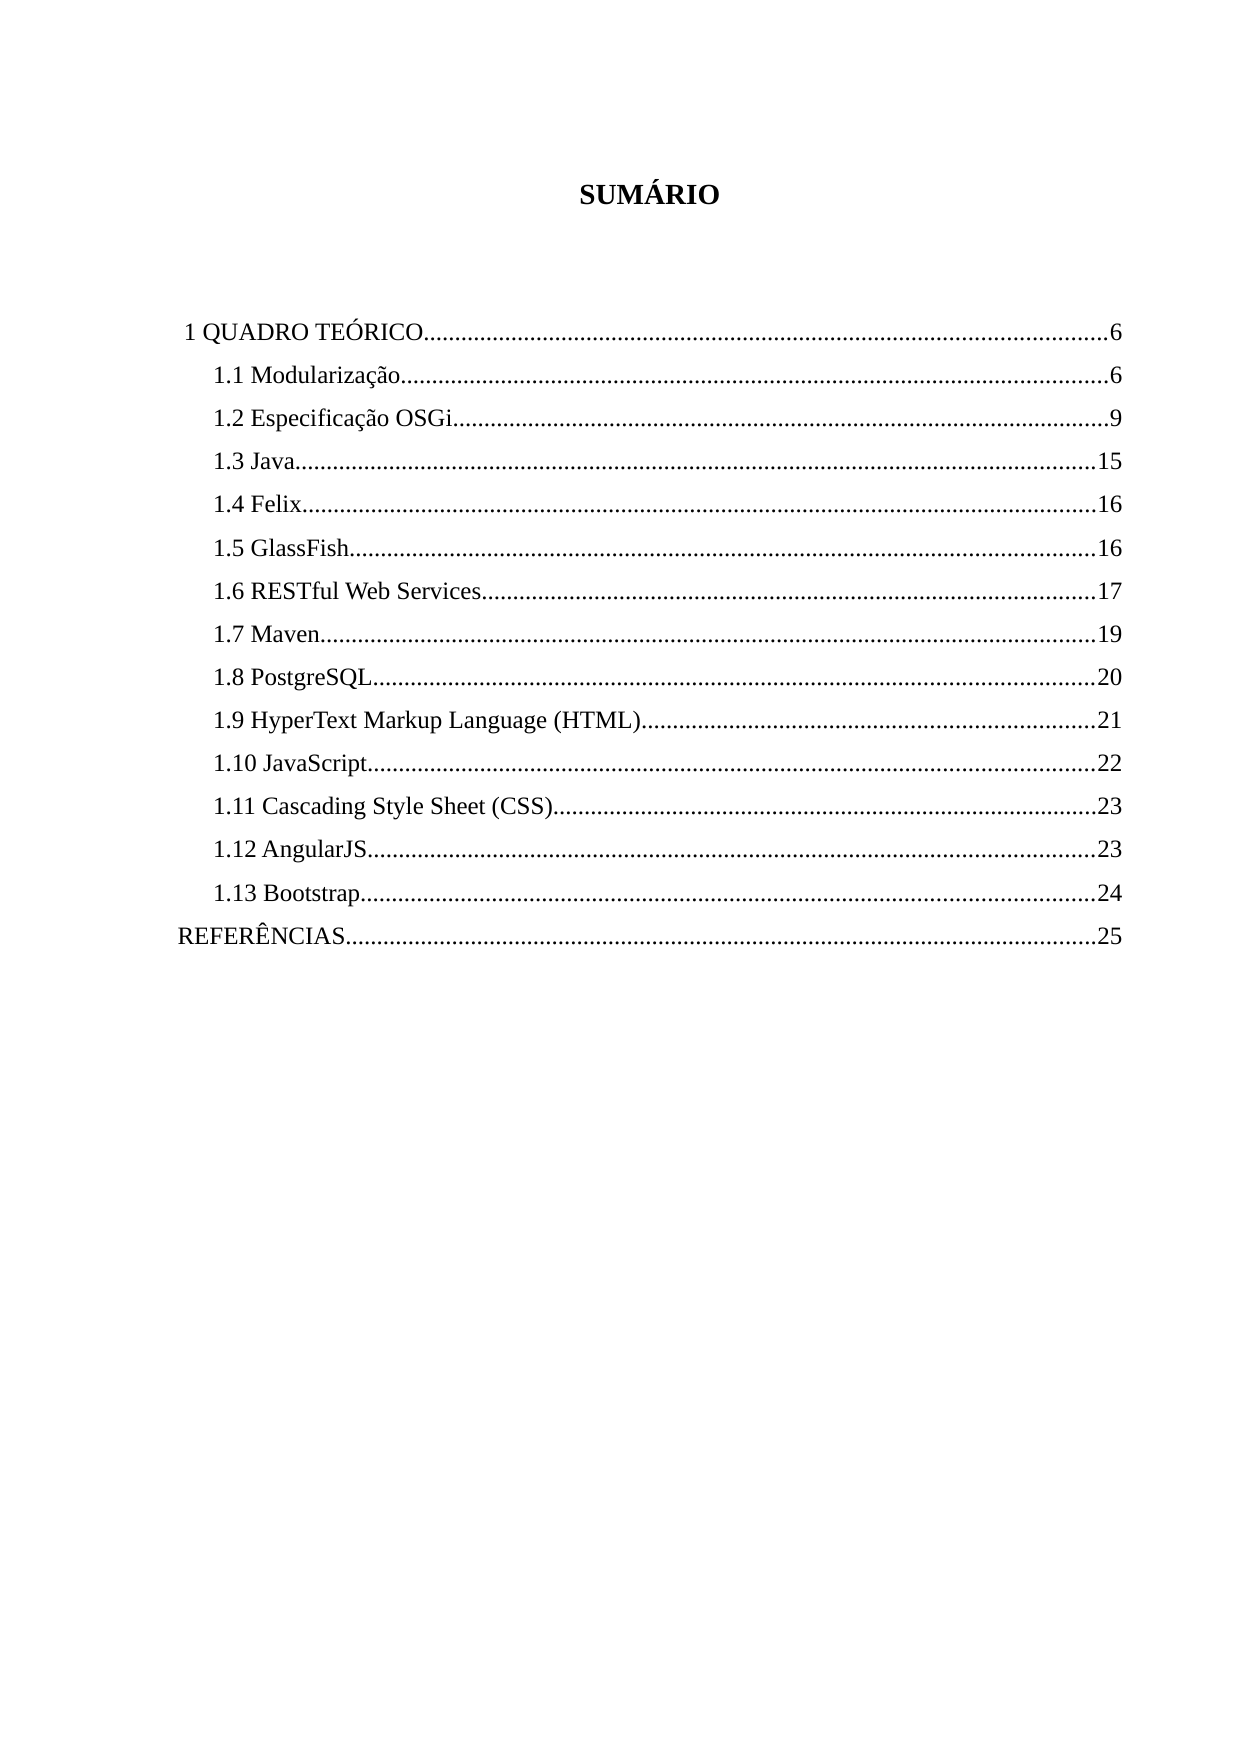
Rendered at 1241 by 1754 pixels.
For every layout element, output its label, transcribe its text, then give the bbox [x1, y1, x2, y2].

text Sumário [177, 177, 1122, 211]
text 1.11 Cascading Style Sheet (CSS) 23 [207, 791, 1122, 820]
text 1.1 Modularização 6 [207, 360, 1122, 389]
text 1 Quadro teórico 6 [177, 317, 1122, 346]
text 1.9 HyperText Markup Language (HTML) 21 [207, 705, 1122, 734]
text 1.6 RESTful Web Services 17 [207, 576, 1122, 604]
text 1.13 Bootstrap 24 [207, 878, 1122, 906]
text 1.2 Especificação OSGi 9 [207, 403, 1122, 432]
text 1.12 AngularJS 23 [207, 834, 1122, 863]
text Referências 25 [177, 921, 1122, 949]
text 1.5 GlassFish 16 [207, 533, 1122, 561]
text 1.3 Java 15 [207, 446, 1122, 475]
text 1.10 JavaScript 22 [207, 748, 1122, 777]
text 1.8 PostgreSQL 20 [207, 662, 1122, 691]
text 1.7 Maven 19 [207, 619, 1122, 648]
text 1.4 Felix 16 [207, 489, 1122, 518]
